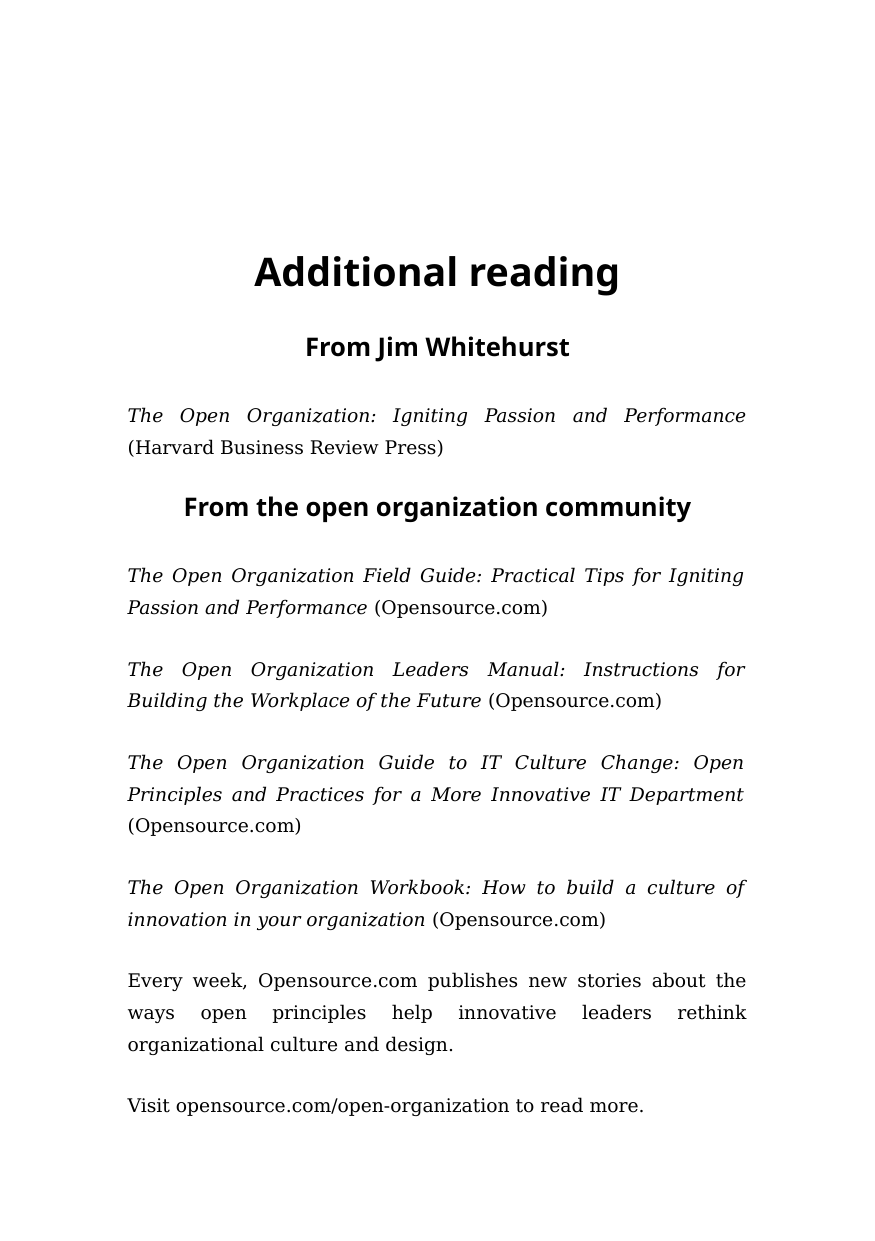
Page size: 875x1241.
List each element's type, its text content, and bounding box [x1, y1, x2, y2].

subtitle Additional reading [127, 250, 747, 296]
text Visit opensource.com/open-organization to read more. [127, 1095, 747, 1117]
text Every week, Opensource.com publishes new stories about the ways open principles help innovative leaders rethink organizational culture and design. [127, 970, 747, 1056]
subtitle From the open organization community [127, 493, 747, 523]
text The Open Organization Field Guide: Practical Tips for Igniting Passion and Performance (Opensource.com) [127, 565, 747, 619]
subtitle From Jim Whitehurst [127, 333, 747, 362]
text The Open Organization Workbook: How to build a culture of innovation in your organization (Opensource.com) [127, 877, 747, 931]
text The Open Organization: Igniting Passion and Performance (Harvard Business Review Press) [127, 405, 747, 458]
text The Open Organization Guide to IT Culture Change: Open Principles and Practices for a More Innovative IT Department (Opensource.com) [127, 752, 747, 837]
text The Open Organization Leaders Manual: Instructions for Building the Workplace of the Future (Opensource.com) [127, 659, 747, 712]
